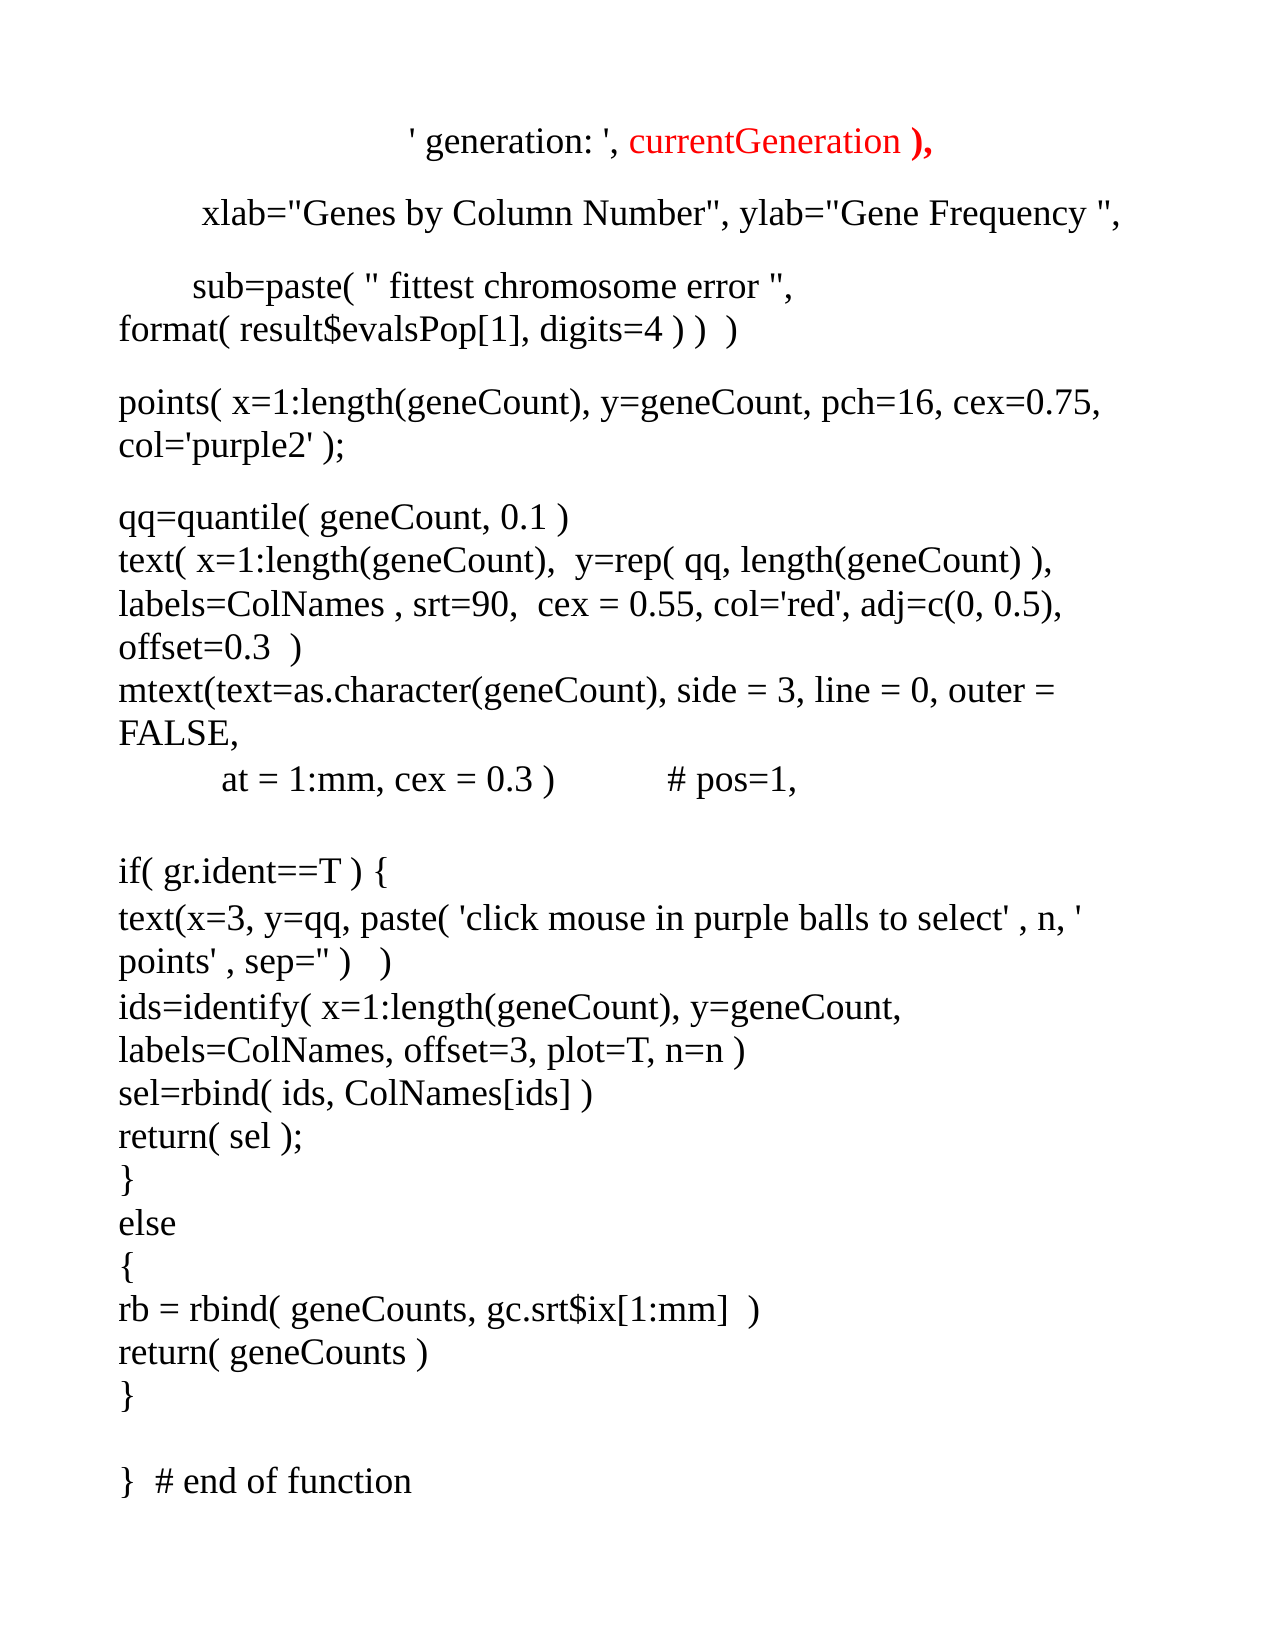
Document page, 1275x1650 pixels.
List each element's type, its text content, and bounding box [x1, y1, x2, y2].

text sel=rbind( ids, ColNames[ids] ) [118, 1071, 1157, 1114]
text points( x=1:length(geneCount), y=geneCount, pch=16, cex=0.75, col='purple2' ); [118, 379, 1157, 465]
text return( geneCounts ) [118, 1329, 1157, 1372]
text text(x=3, y=qq, paste( 'click mouse in purple balls to select' , n, ' points' , sep='' ) ) [118, 895, 1157, 981]
text at = 1:mm, cex = 0.3 ) # pos=1, [118, 757, 1157, 800]
text text( x=1:length(geneCount), y=rep( qq, length(geneCount) ), labels=ColNames , srt=90, cex = 0.55, col='red', adj=c(0, 0.5), offset=0.3 ) [118, 538, 1157, 667]
text xlab="Genes by Column Number", ylab="Gene Frequency ", [118, 191, 1157, 234]
text } [118, 1372, 1157, 1416]
text } [118, 1157, 1157, 1200]
text sub=paste( " fittest chromosome error ", format( result$evalsPop[1], digits=4 ) ) ) [118, 263, 1157, 349]
text } # end of function [118, 1459, 1157, 1502]
text qq=quantile( geneCount, 0.1 ) [118, 495, 1157, 538]
text return( sel ); [118, 1114, 1157, 1157]
text if( gr.ident==T ) { [118, 849, 1157, 892]
text ' generation: ', currentGeneration ), [118, 118, 1157, 161]
text else [118, 1200, 1157, 1243]
text rb = rbind( geneCounts, gc.srt$ix[1:mm] ) [118, 1286, 1157, 1329]
text { [118, 1243, 1157, 1286]
text ids=identify( x=1:length(geneCount), y=geneCount, labels=ColNames, offset=3, plot=T, n=n ) [118, 984, 1157, 1071]
text mtext(text=as.character(geneCount), side = 3, line = 0, outer = FALSE, [118, 667, 1157, 753]
